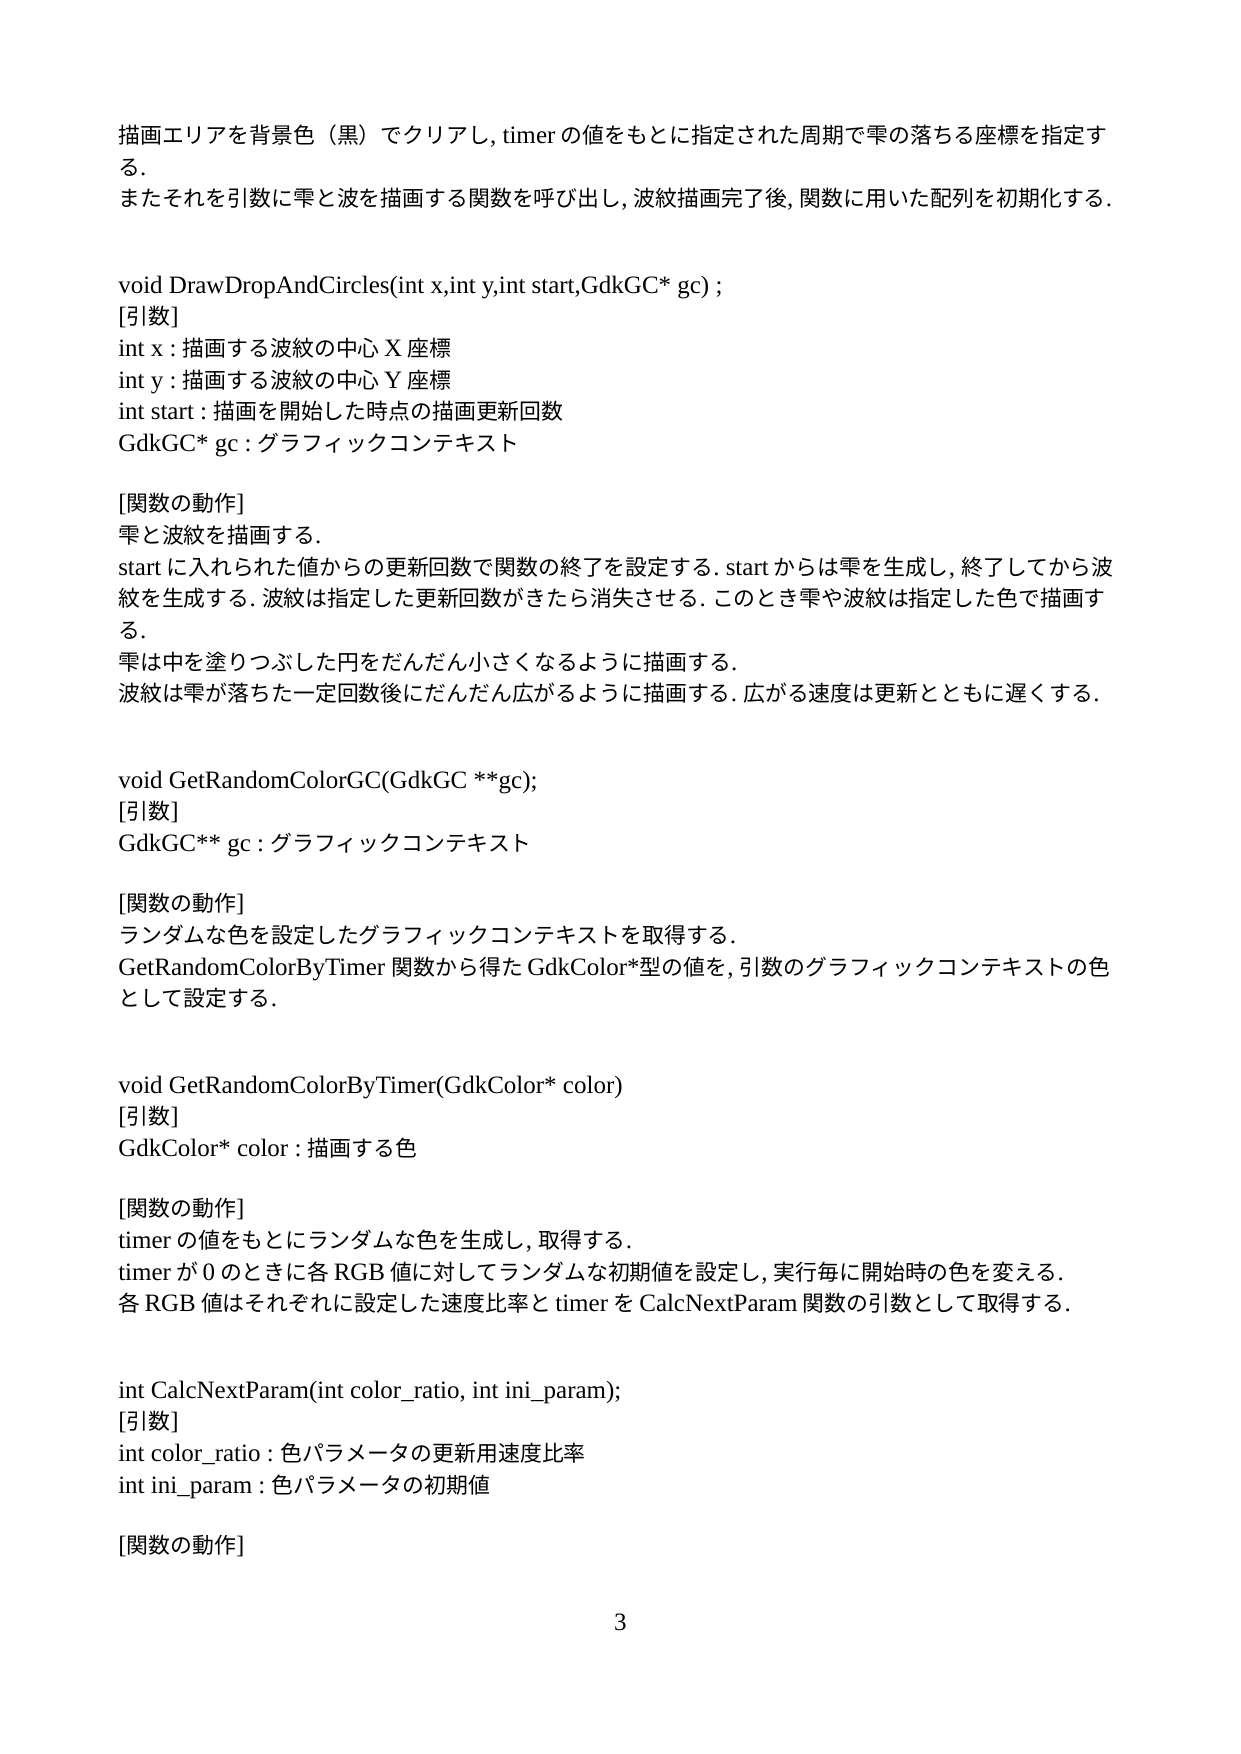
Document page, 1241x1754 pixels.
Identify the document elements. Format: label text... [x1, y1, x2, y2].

text [引数] [118, 794, 1122, 826]
text startに入れられた値からの更新回数で関数の終了を設定する. startからは雫を生成し, 終了してから波紋を生成する. 波紋は指定した更新回数がきたら消失させる. このとき雫や波紋は指定した色で描画する. [118, 550, 1122, 645]
text 雫と波紋を描画する. [118, 518, 1122, 550]
text [関数の動作] [118, 1191, 1122, 1223]
text [引数] [118, 299, 1122, 331]
text GetRandomColorByTimer 関数から得たGdkColor*型の値を, 引数のグラフィックコンテキストの色として設定する. [118, 950, 1122, 1013]
text GdkGC** gc : グラフィックコンテキスト [118, 826, 1122, 858]
text GdkColor* color : 描画する色 [118, 1131, 1122, 1163]
text 描画エリアを背景色（黒）でクリアし, timerの値をもとに指定された周期で雫の落ちる座標を指定する. [118, 118, 1122, 181]
text void GetRandomColorByTimer(GdkColor* color) [118, 1071, 1122, 1099]
text int color_ratio : 色パラメータの更新用速度比率 [118, 1436, 1122, 1468]
text 各RGB値はそれぞれに設定した速度比率とtimerをCalcNextParam関数の引数として取得する. [118, 1286, 1122, 1318]
text 波紋は雫が落ちた一定回数後にだんだん広がるように描画する. 広がる速度は更新とともに遅くする. [118, 676, 1122, 708]
text GdkGC* gc : グラフィックコンテキスト [118, 426, 1122, 458]
text [関数の動作] [118, 1528, 1122, 1560]
text 雫は中を塗りつぶした円をだんだん小さくなるように描画する. [118, 645, 1122, 676]
text [引数] [118, 1404, 1122, 1436]
text ランダムな色を設定したグラフィックコンテキストを取得する. [118, 918, 1122, 950]
text [引数] [118, 1099, 1122, 1131]
text int CalcNextParam(int color_ratio, int ini_param); [118, 1376, 1122, 1404]
text [関数の動作] [118, 886, 1122, 918]
text timerの値をもとにランダムな色を生成し, 取得する. [118, 1223, 1122, 1255]
text またそれを引数に雫と波を描画する関数を呼び出し, 波紋描画完了後, 関数に用いた配列を初期化する. [118, 181, 1122, 213]
text void GetRandomColorGC(GdkGC **gc); [118, 766, 1122, 794]
text int x : 描画する波紋の中心X座標 [118, 331, 1122, 363]
text int ini_param : 色パラメータの初期値 [118, 1468, 1122, 1499]
text timerが0のときに各RGB値に対してランダムな初期値を設定し, 実行毎に開始時の色を変える. [118, 1255, 1122, 1286]
text int y : 描画する波紋の中心Y座標 [118, 363, 1122, 394]
text int start : 描画を開始した時点の描画更新回数 [118, 394, 1122, 426]
text void DrawDropAndCircles(int x,int y,int start,GdkGC* gc) ; [118, 271, 1122, 299]
text [関数の動作] [118, 486, 1122, 518]
